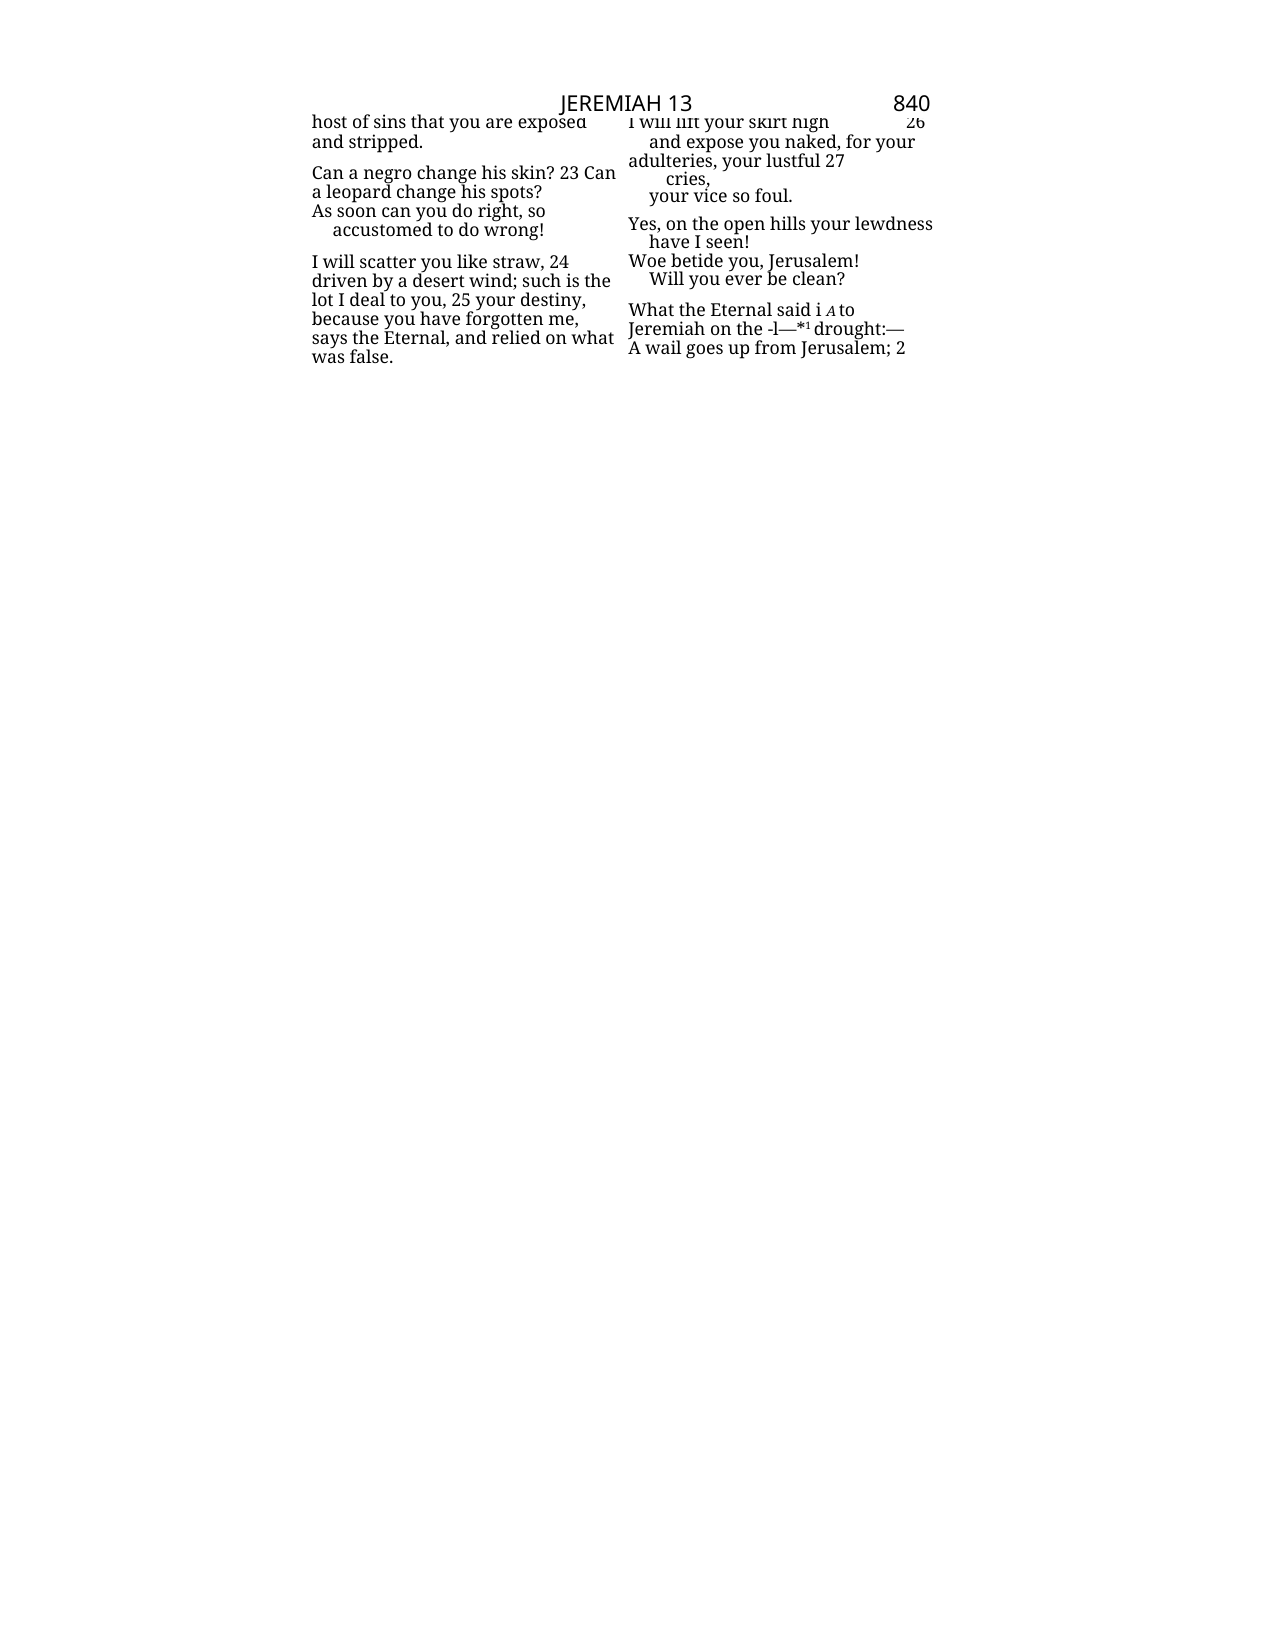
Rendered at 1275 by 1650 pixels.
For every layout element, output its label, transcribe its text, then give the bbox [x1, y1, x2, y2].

text because you have forgotten me, says the Eternal, and relied on what was false. [312, 310, 617, 367]
text Can a negro change his skin? 23 Can a leopard change his spots? [312, 164, 617, 202]
text I will scatter you like straw, 24 driven by a desert wind; such is the lot I deal to you, 25 your destiny, [312, 253, 617, 310]
text A wail goes up from Jerusalem; 2 [628, 339, 934, 358]
text What the Eternal said i a to Jeremiah on the -l—*1 drought:— [628, 301, 934, 339]
text Woe betide you, Jerusalem! [628, 252, 934, 271]
text and expose you naked, for your adulteries, your lustful 27 [628, 133, 934, 171]
text cries, [666, 171, 934, 189]
text Will you ever be clean? [628, 271, 934, 289]
text Yes, on the open hills your lewdness have I seen! [628, 216, 934, 252]
text host of sins that you are exposed and stripped. [312, 114, 617, 152]
text I will lift your skirt high 26 [628, 114, 934, 133]
text As soon can you do right, so accustomed to do wrong! [312, 202, 617, 241]
text your vice so foul. [628, 189, 934, 206]
